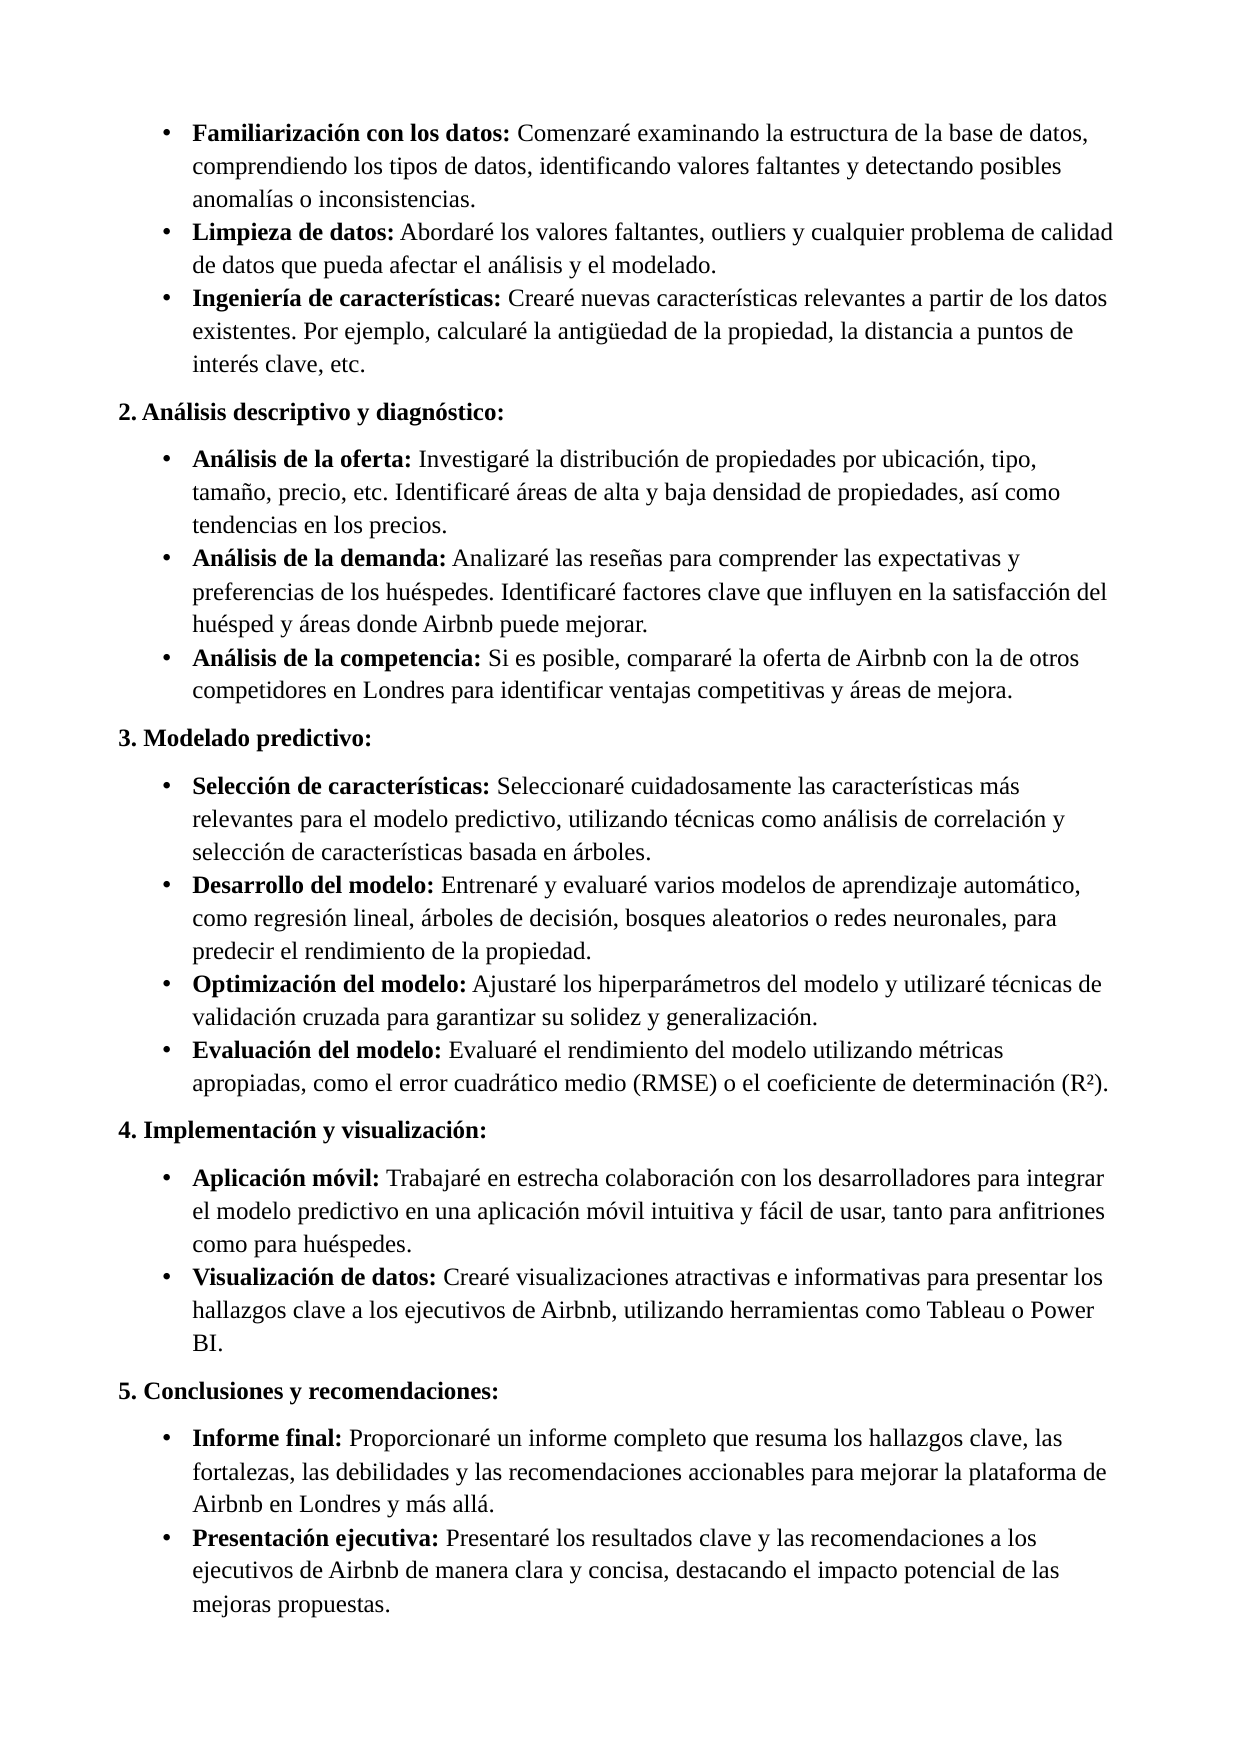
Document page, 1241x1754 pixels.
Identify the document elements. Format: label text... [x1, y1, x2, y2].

list Selección de características: Seleccionaré cuidadosamente las características más relevantes para el modelo predictivo, utilizando técnicas como análisis de correlación y selección de características basada en árboles. [162, 771, 1122, 866]
list Análisis de la demanda: Analizaré las reseñas para comprender las expectativas y preferencias de los huéspedes. Identificaré factores clave que influyen en la satisfacción del huésped y áreas donde Airbnb puede mejorar. [162, 543, 1122, 638]
text 5. Conclusiones y recomendaciones: [118, 1376, 1122, 1405]
list Análisis de la competencia: Si es posible, compararé la oferta de Airbnb con la de otros competidores en Londres para identificar ventajas competitivas y áreas de mejora. [162, 643, 1122, 704]
list Limpieza de datos: Abordaré los valores faltantes, outliers y cualquier problema de calidad de datos que pueda afectar el análisis y el modelado. [162, 217, 1122, 279]
list Visualización de datos: Crearé visualizaciones atractivas e informativas para presentar los hallazgos clave a los ejecutivos de Airbnb, utilizando herramientas como Tableau o Power BI. [162, 1262, 1122, 1357]
list Aplicación móvil: Trabajaré en estrecha colaboración con los desarrolladores para integrar el modelo predictivo en una aplicación móvil intuitiva y fácil de usar, tanto para anfitriones como para huéspedes. [162, 1163, 1122, 1258]
list Ingeniería de características: Crearé nuevas características relevantes a partir de los datos existentes. Por ejemplo, calcularé la antigüedad de la propiedad, la distancia a puntos de interés clave, etc. [162, 283, 1122, 378]
list Familiarización con los datos: Comenzaré examinando la estructura de la base de datos, comprendiendo los tipos de datos, identificando valores faltantes y detectando posibles anomalías o inconsistencias. [162, 118, 1122, 213]
list Informe final: Proporcionaré un informe completo que resuma los hallazgos clave, las fortalezas, las debilidades y las recomendaciones accionables para mejorar la plataforma de Airbnb en Londres y más allá. [162, 1423, 1122, 1518]
list Optimización del modelo: Ajustaré los hiperparámetros del modelo y utilizaré técnicas de validación cruzada para garantizar su solidez y generalización. [162, 969, 1122, 1031]
list Evaluación del modelo: Evaluaré el rendimiento del modelo utilizando métricas apropiadas, como el error cuadrático medio (RMSE) o el coeficiente de determinación (R²). [162, 1035, 1122, 1097]
text 2. Análisis descriptivo y diagnóstico: [118, 397, 1122, 426]
text 3. Modelado predictivo: [118, 723, 1122, 752]
list Desarrollo del modelo: Entrenaré y evaluaré varios modelos de aprendizaje automático, como regresión lineal, árboles de decisión, bosques aleatorios o redes neuronales, para predecir el rendimiento de la propiedad. [162, 870, 1122, 965]
list Presentación ejecutiva: Presentaré los resultados clave y las recomendaciones a los ejecutivos de Airbnb de manera clara y concisa, destacando el impacto potencial de las mejoras propuestas. [162, 1523, 1122, 1617]
list Análisis de la oferta: Investigaré la distribución de propiedades por ubicación, tipo, tamaño, precio, etc. Identificaré áreas de alta y baja densidad de propiedades, así como tendencias en los precios. [162, 444, 1122, 539]
text 4. Implementación y visualización: [118, 1116, 1122, 1144]
